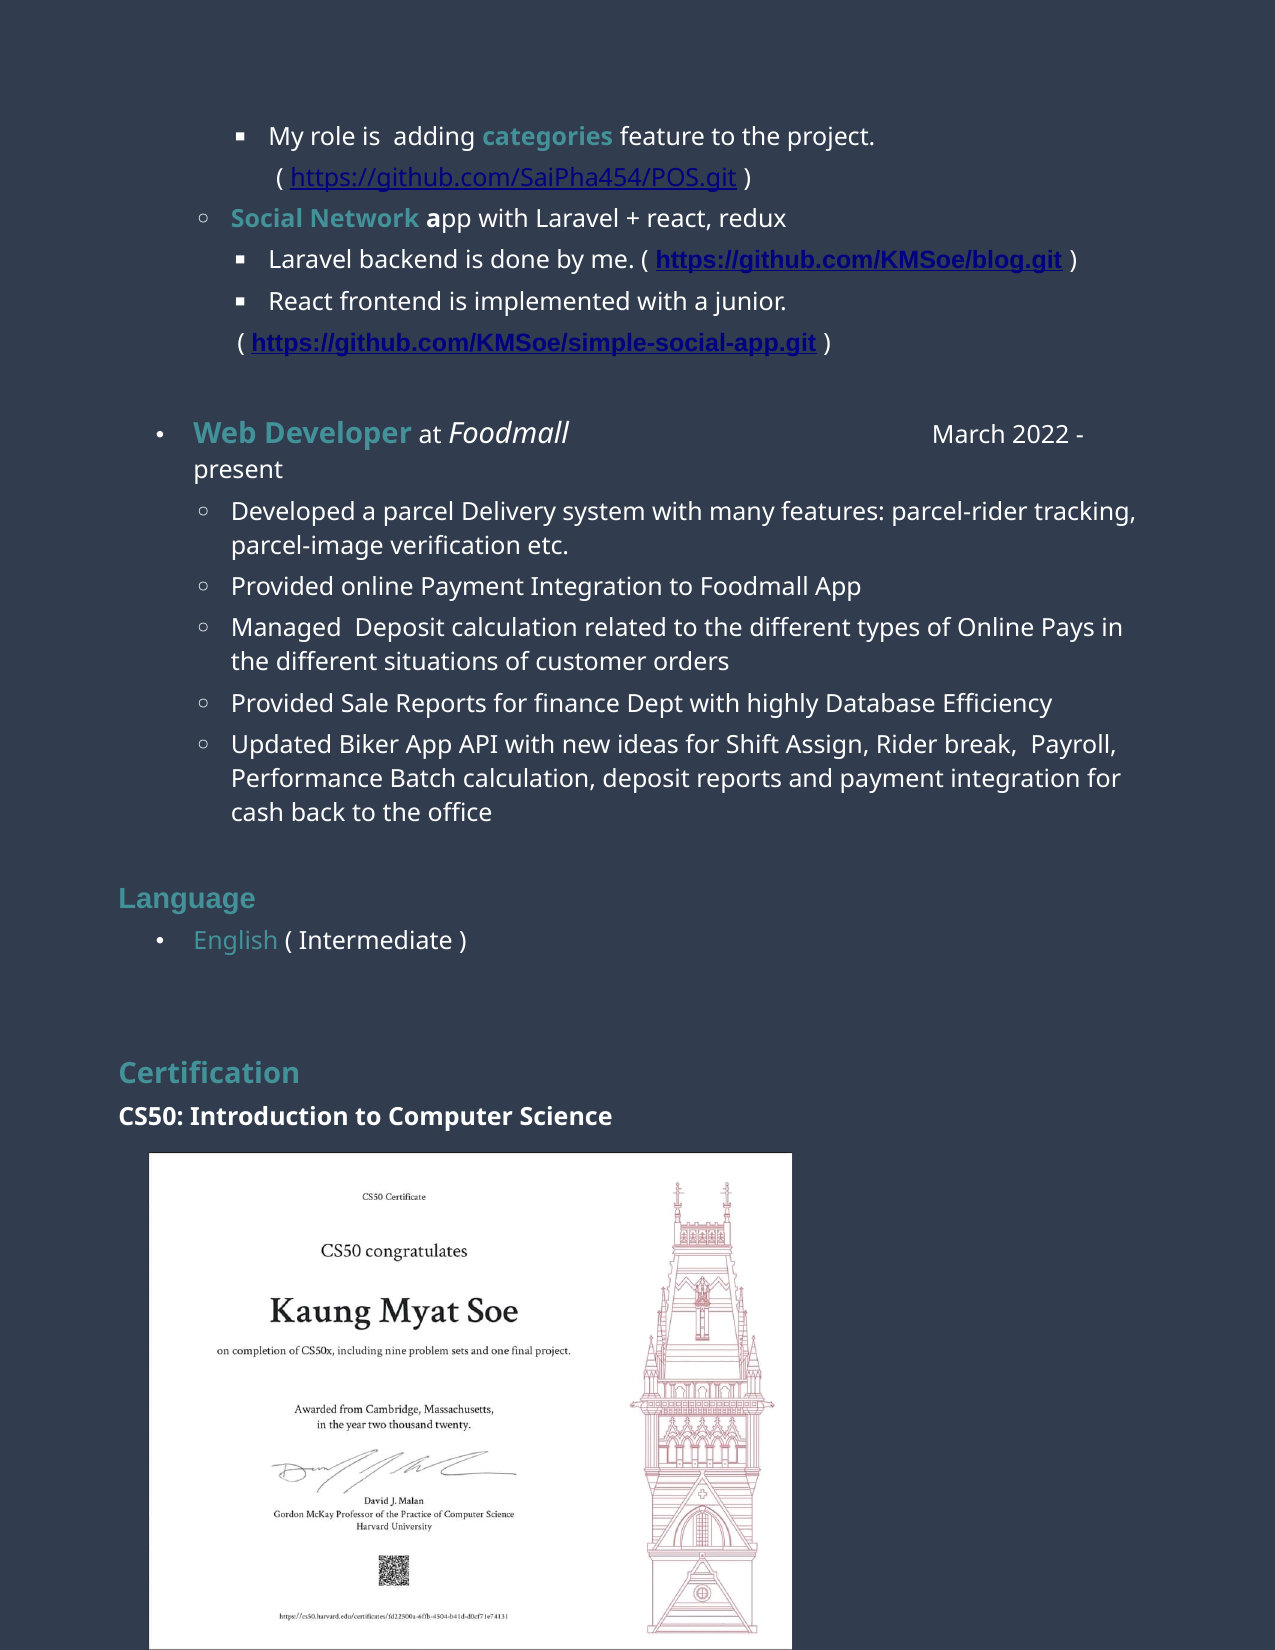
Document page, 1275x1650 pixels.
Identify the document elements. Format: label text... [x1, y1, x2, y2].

subtitle Web Developer at Foodmall March 2022 - present [156, 412, 1157, 486]
subtitle Language [118, 877, 1157, 916]
subtitle Provided online Payment Integration to Foodmall App [193, 569, 1157, 603]
subtitle ( https://github.com/KMSoe/simple-social-app.git ) [193, 324, 1157, 358]
subtitle Social Network app with Laravel + react, redux [193, 201, 1157, 235]
subtitle Developed a parcel Delivery system with many features: parcel-rider tracking, parcel-image verification etc. [193, 493, 1157, 562]
subtitle Provided Sale Reports for finance Dept with highly Database Efficiency [193, 685, 1157, 719]
subtitle Managed Deposit calculation related to the different types of Online Pays in the different situations of customer orders [193, 610, 1157, 678]
subtitle CS50: Introduction to Computer Science [118, 1099, 1157, 1133]
subtitle Laravel backend is done by me. ( https://github.com/KMSoe/blog.git ) [231, 242, 1157, 276]
subtitle ( https://github.com/SaiPha454/POS.git ) [193, 159, 1157, 193]
subtitle Updated Biker App API with new ideas for Shift Assign, Rider break, Payroll, Performance Batch calculation, deposit reports and payment integration for cash back to the office [193, 727, 1157, 829]
subtitle Certification [118, 1052, 1157, 1092]
subtitle My role is adding categories feature to the project. [231, 118, 1157, 152]
subtitle React frontend is implemented with a junior. [231, 283, 1157, 317]
subtitle English ( Intermediate ) [156, 923, 1157, 957]
picture [148, 1152, 793, 1650]
